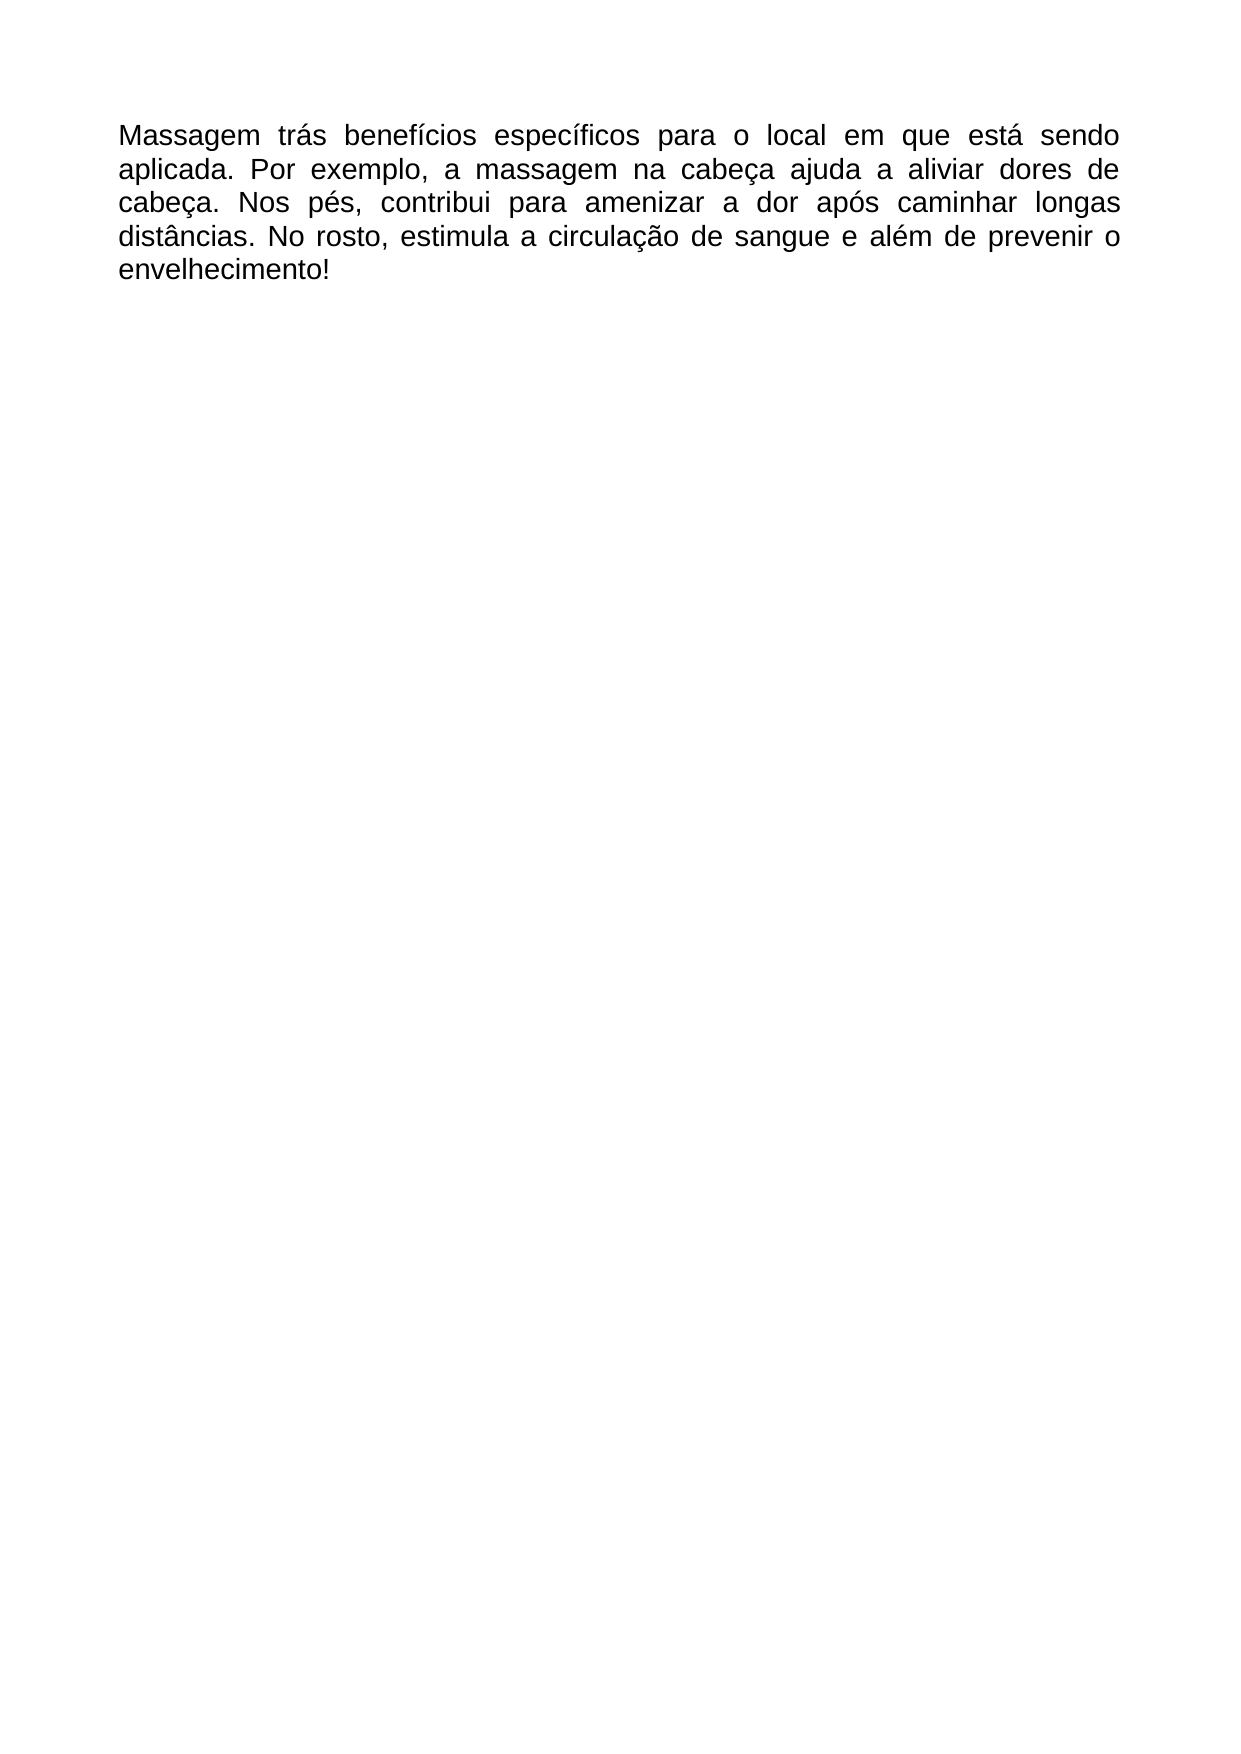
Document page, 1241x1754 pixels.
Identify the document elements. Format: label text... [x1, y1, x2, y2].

text Massagem trás benefícios específicos para o local em que está sendo aplicada. Por exemplo, a massagem na cabeça ajuda a aliviar dores de cabeça. Nos pés, contribui para amenizar a dor após caminhar longas distâncias. No rosto, estimula a circulação de sangue e além de prevenir o envelhecimento! [118, 118, 1122, 286]
